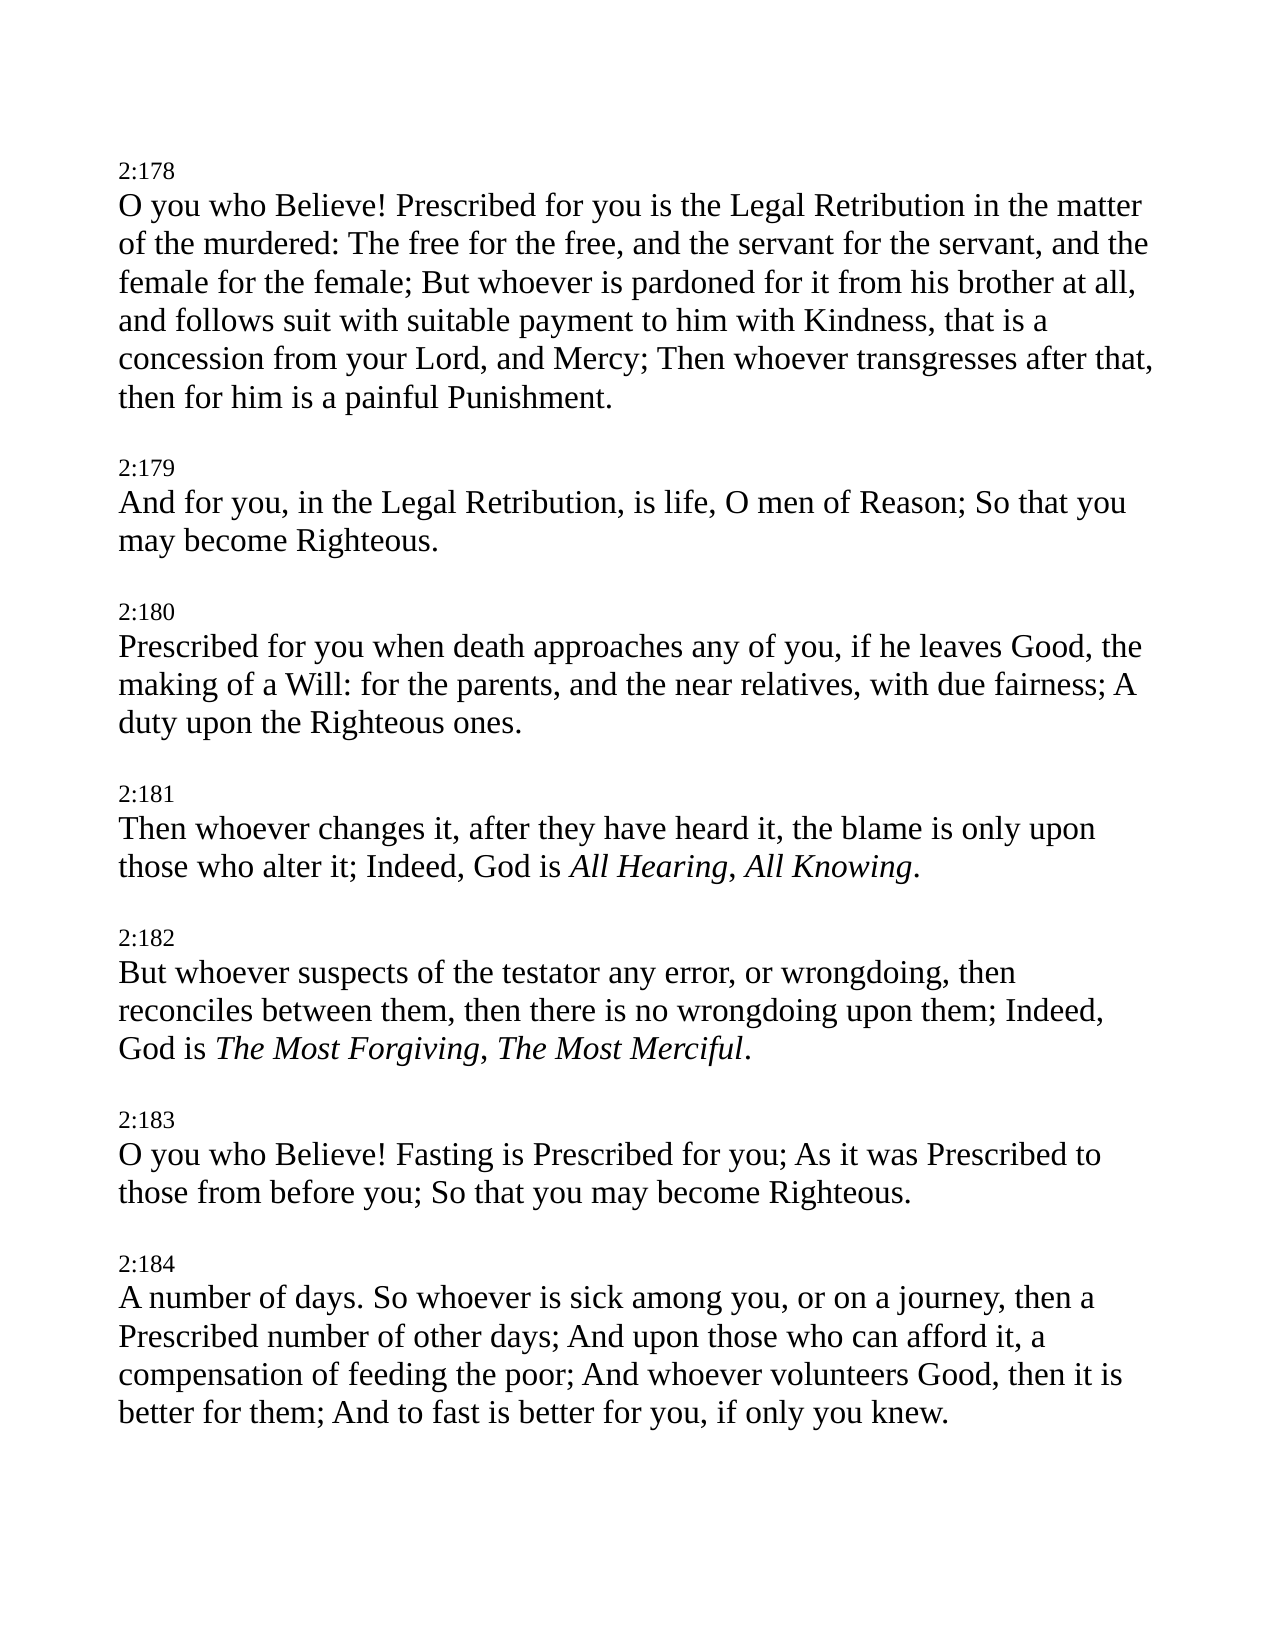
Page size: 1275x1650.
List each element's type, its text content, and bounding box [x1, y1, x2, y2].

text 2:184 [118, 1249, 1157, 1278]
text 2:180 [118, 597, 1157, 626]
text Then whoever changes it, after they have heard it, the blame is only upon those who alter it; Indeed, God is All Hearing, All Knowing. [118, 808, 1157, 885]
text O you who Believe! Prescribed for you is the Legal Retribution in the matter of the murdered: The free for the free, and the servant for the servant, and the female for the female; But whoever is pardoned for it from his brother at all, and follows suit with suitable payment to him with Kindness, that is a concession from your Lord, and Mercy; Then whoever transgresses after that, then for him is a painful Punishment. [118, 185, 1157, 415]
text 2:182 [118, 923, 1157, 952]
text A number of days. So whoever is sick among you, or on a journey, then a Prescribed number of other days; And upon those who can afford it, a compensation of feeding the poor; And whoever volunteers Good, then it is better for them; And to fast is better for you, if only you knew. [118, 1278, 1157, 1431]
text 2:183 [118, 1105, 1157, 1134]
text O you who Believe! Fasting is Prescribed for you; As it was Prescribed to those from before you; So that you may become Righteous. [118, 1134, 1157, 1211]
text Prescribed for you when death approaches any of you, if he leaves Good, the making of a Will: for the parents, and the near relatives, with due fairness; A duty upon the Righteous ones. [118, 626, 1157, 741]
text 2:179 [118, 453, 1157, 482]
text But whoever suspects of the testator any error, or wrongdoing, then reconciles between them, then there is no wrongdoing upon them; Indeed, God is The Most Forgiving, The Most Merciful. [118, 952, 1157, 1067]
text 2:178 [118, 156, 1157, 185]
text And for you, in the Legal Retribution, is life, O men of Reason; So that you may become Righteous. [118, 482, 1157, 559]
text 2:181 [118, 779, 1157, 808]
